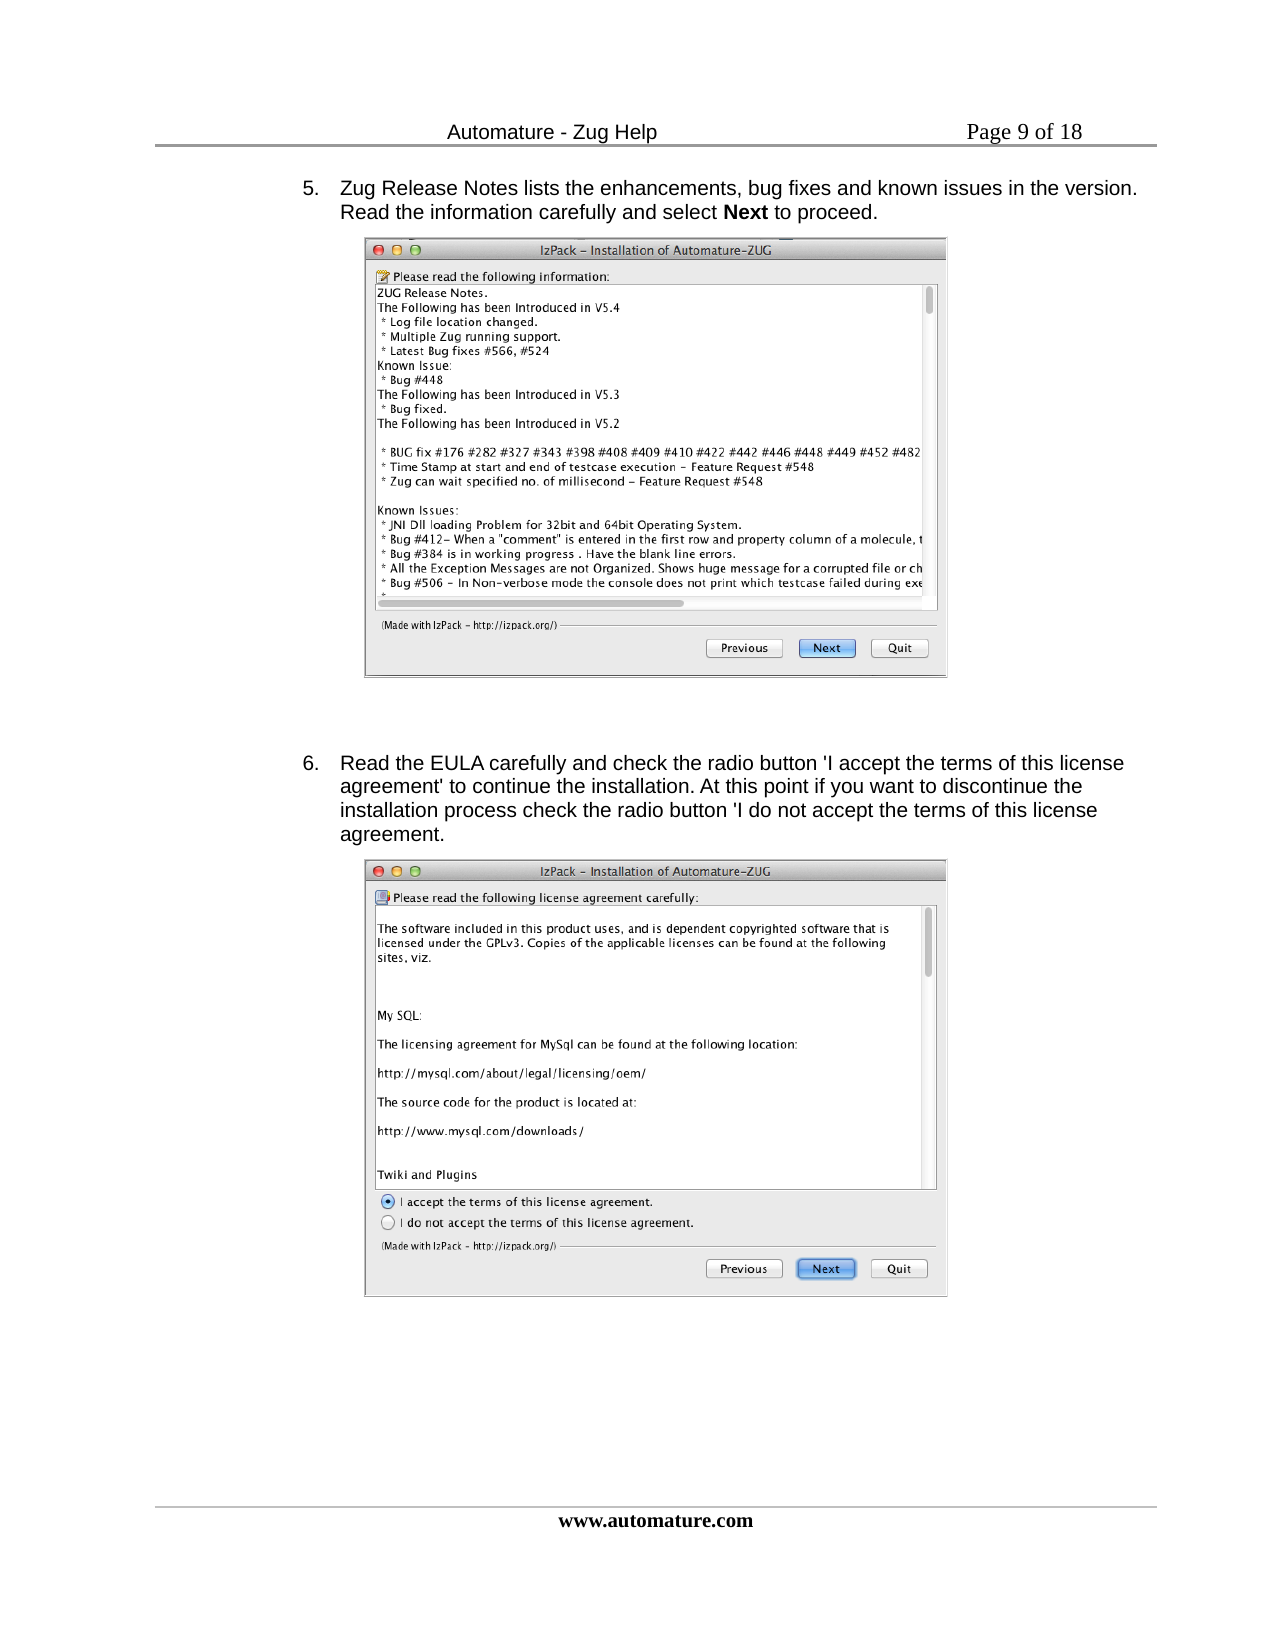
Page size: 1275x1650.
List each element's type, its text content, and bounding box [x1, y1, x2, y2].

picture [363, 236, 948, 678]
picture [363, 858, 948, 1297]
list Zug Release Notes lists the enhancements, bug fixes and known issues in the version. Read the information carefully and select Next to proceed. [302, 176, 1157, 224]
list Read the EULA carefully and check the radio button 'I accept the terms of this license agreement' to continue the installation. At this point if you want to discontinue the installation process check the radio button 'I do not accept the terms of this license agreement. [302, 750, 1157, 846]
